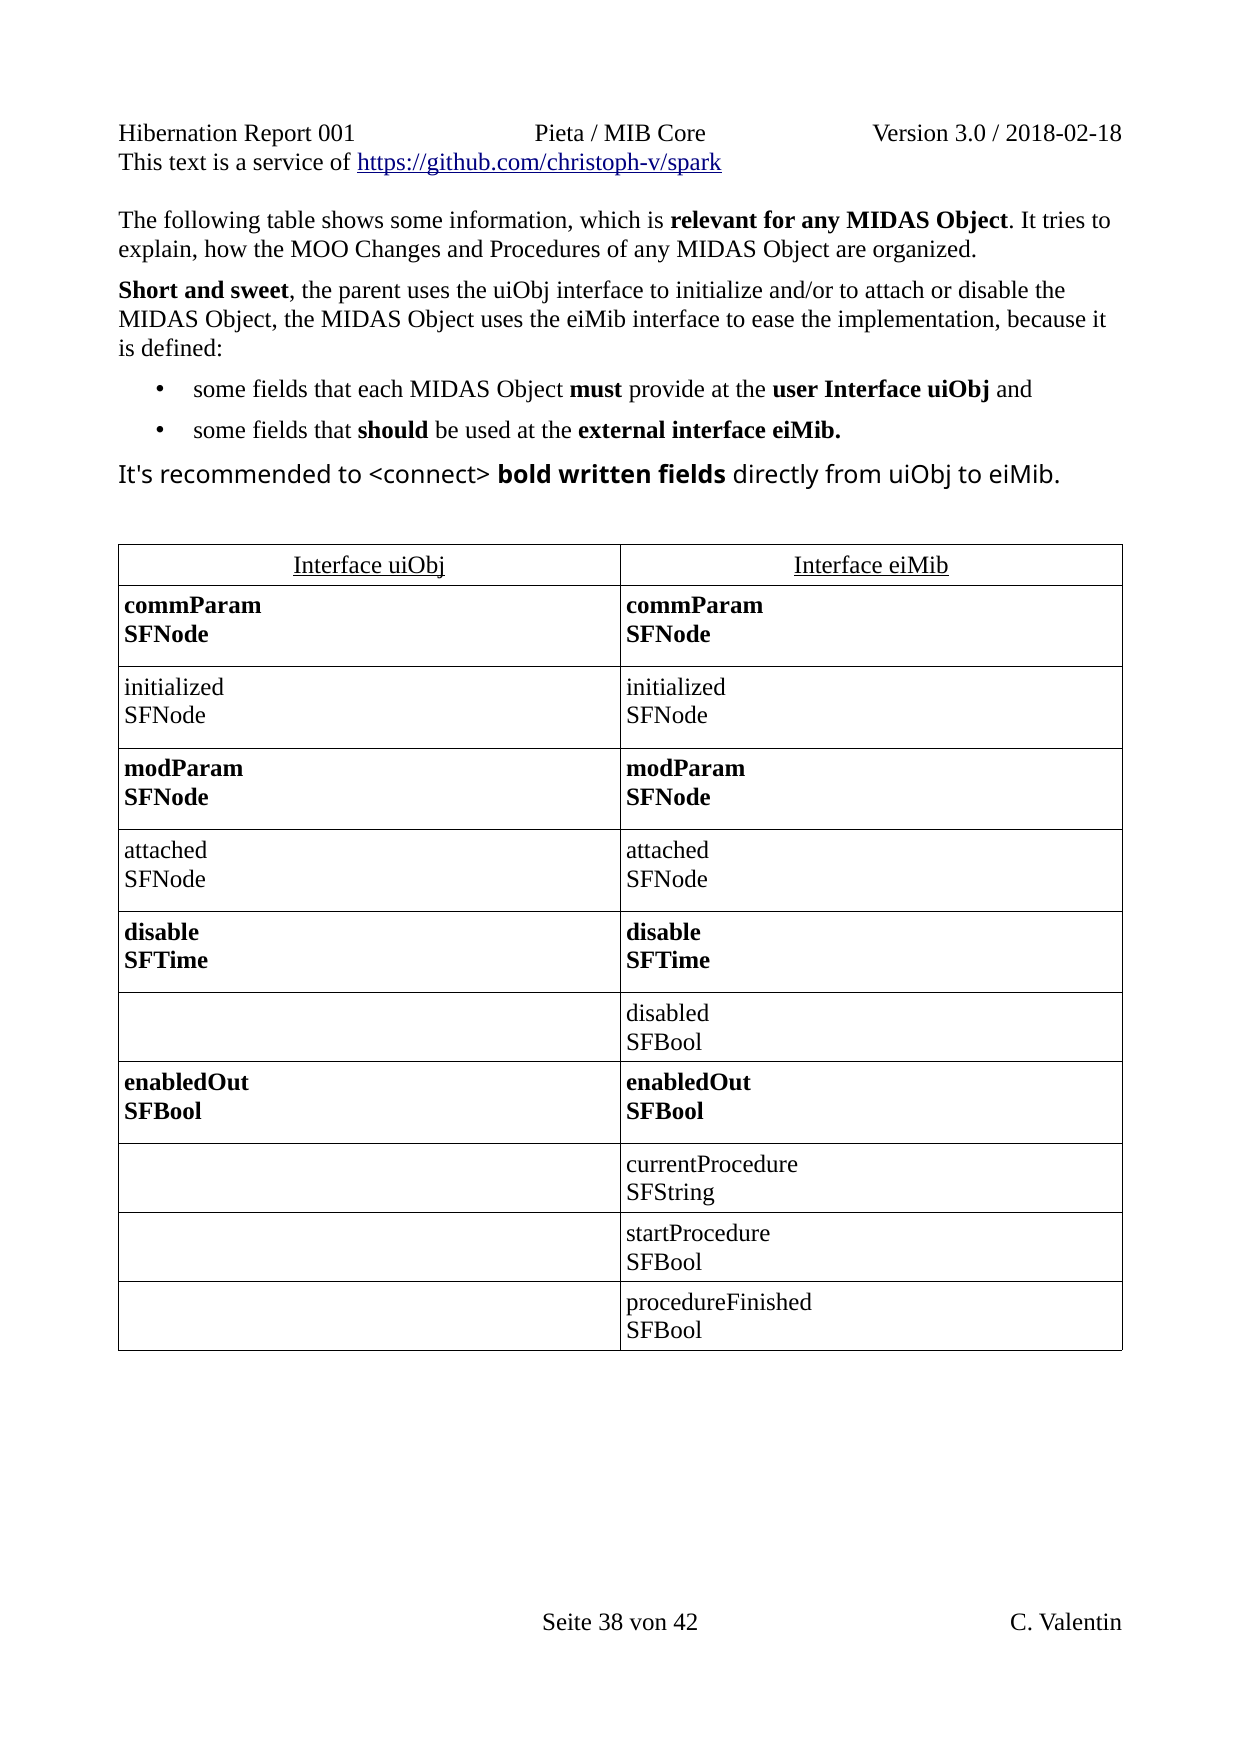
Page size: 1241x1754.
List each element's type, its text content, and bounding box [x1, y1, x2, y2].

table_cell startProcedure SFBool [621, 1213, 1122, 1281]
table_cell attached SFNode [621, 830, 1122, 911]
table_cell enabledOut SFBool [119, 1062, 620, 1143]
text Short and sweet, the parent uses the uiObj interface to initialize and/or to attach or disable the MIDAS Object, the MIDAS Object uses the eiMib interface to ease the implementation, because it is defined: [118, 275, 1122, 361]
table_cell commParam SFNode [621, 586, 1122, 666]
table_cell procedureFinished SFBool [621, 1282, 1122, 1350]
list some fields that should be used at the external interface eiMib. [156, 415, 1122, 444]
table_cell disabled SFBool [621, 993, 1122, 1061]
table_cell disable SFTime [621, 912, 1122, 992]
table_cell [119, 1282, 620, 1350]
table_cell modParam SFNode [119, 749, 620, 829]
table_header Interface eiMib [621, 545, 1122, 584]
table_cell attached SFNode [119, 830, 620, 911]
table_cell [119, 993, 620, 1061]
text The following table shows some information, which is relevant for any MIDAS Object. It tries to explain, how the MOO Changes and Procedures of any MIDAS Object are organized. [118, 205, 1122, 263]
table_cell commParam SFNode [119, 586, 620, 666]
table_cell initialized SFNode [119, 667, 620, 748]
table_header Interface uiObj [119, 545, 620, 584]
table_cell enabledOut SFBool [621, 1062, 1122, 1143]
table_cell disable SFTime [119, 912, 620, 992]
table_cell currentProcedure SFString [621, 1144, 1122, 1212]
table_cell initialized SFNode [621, 667, 1122, 748]
list some fields that each MIDAS Object must provide at the user Interface uiObj and [156, 374, 1122, 403]
table_cell [119, 1213, 620, 1281]
text It's recommended to <connect> bold written fields directly from uiObj to eiMib. [118, 456, 1122, 490]
table_cell modParam SFNode [621, 749, 1122, 829]
table_cell [119, 1144, 620, 1212]
